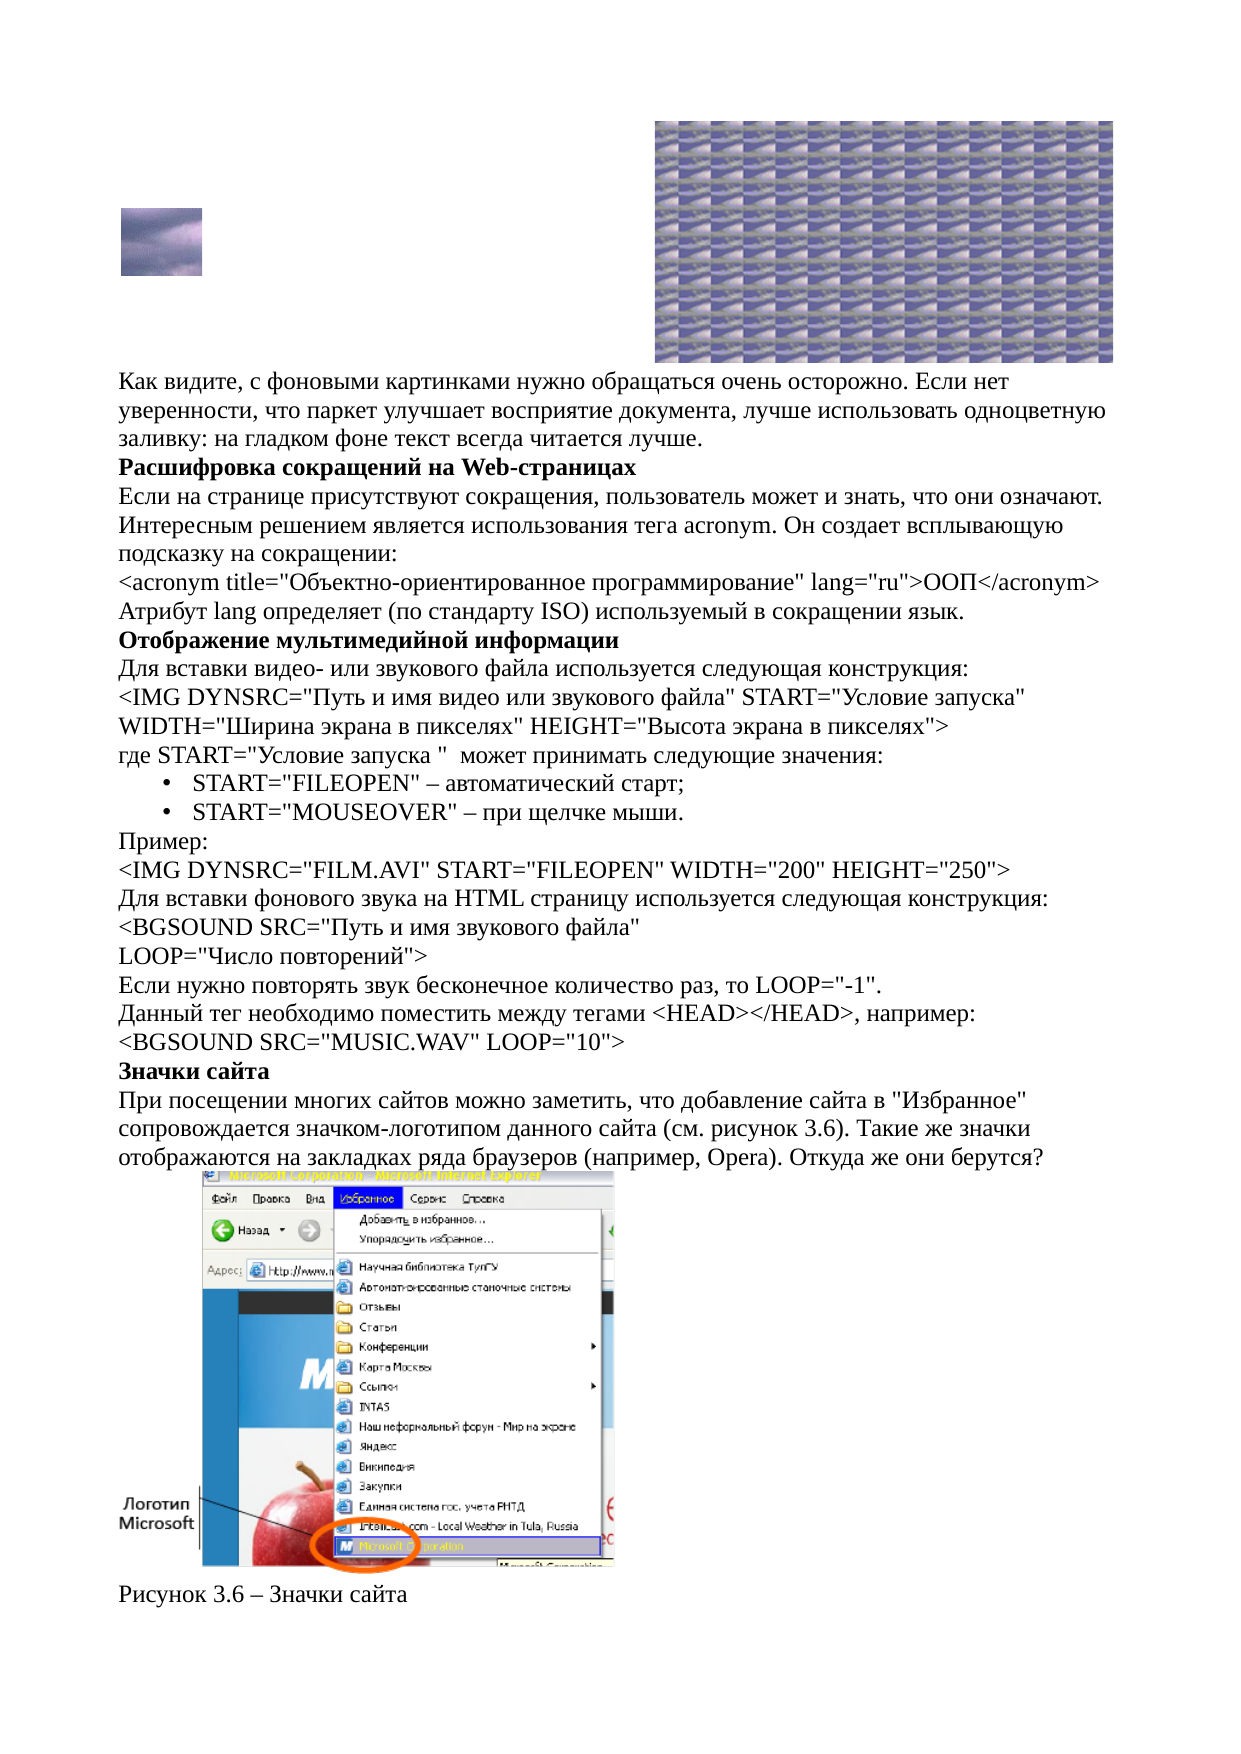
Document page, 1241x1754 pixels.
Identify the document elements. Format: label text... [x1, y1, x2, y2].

text <acronym title="Объектно-ориентированное программирование" lang="ru">ООП</acronym> [118, 567, 1122, 596]
text Для вставки фонового звука на HTML страницу используется следующая конструкция: [118, 883, 1122, 912]
text где START="Условие запуска " может принимать следующие значения: [118, 740, 1122, 768]
text <BGSOUND SRC="Путь и имя звукового файла" LOOP="Число повторений"> [118, 912, 1122, 970]
list START="MOUSEOVER" – при щелчке мыши. [162, 797, 1122, 826]
text Отображение мультимедийной информации [118, 625, 1122, 653]
text При посещении многих сайтов можно заметить, что добавление сайта в "Избранное" сопровождается значком-логотипом данного сайта (см. рисунок 3.6). Такие же значки отображаются на закладках ряда браузеров (например, Opera). Откуда же они берутся? [118, 1085, 1122, 1171]
text Рисунок 3.6 – Значки сайта [118, 1579, 1122, 1608]
text Значки сайта [118, 1056, 1122, 1085]
text <IMG DYNSRC="FILM.AVI" START="FILEOPEN" WIDTH="200" HEIGHT="250"> [118, 855, 1122, 883]
picture [654, 121, 1114, 363]
table_cell [118, 118, 652, 366]
text Пример: [118, 826, 1122, 855]
text Для вставки видео- или звукового файла используется следующая конструкция: [118, 653, 1122, 682]
text Если на странице присутствуют сокращения, пользователь может и знать, что они означают. Интересным решением является использования тега acronym. Он создает всплывающую подсказку на сокращении: [118, 481, 1122, 567]
text Расшифровка сокращений на Web-страницах [118, 452, 1122, 481]
text Как видите, с фоновыми картинками нужно обращаться очень осторожно. Если нет уверенности, что паркет улучшает восприятие документа, лучше использовать одноцветную заливку: на гладком фоне текст всегда читается лучше. [118, 366, 1122, 452]
picture [118, 1171, 619, 1574]
text <BGSOUND SRC="MUSIC.WAV" LOOP="10"> [118, 1027, 1122, 1056]
text Если нужно повторять звук бесконечное количество раз, то LOOP="-1". [118, 970, 1122, 998]
list START="FILEOPEN" – автоматический старт; [162, 768, 1122, 797]
text Данный тег необходимо поместить между тегами <HEAD></HEAD>, например: [118, 998, 1122, 1027]
text Атрибут lang определяет (по стандарту ISO) используемый в сокращении язык. [118, 596, 1122, 625]
text <IMG DYNSRC="Путь и имя видео или звукового файла" START="Условие запуска" WIDTH="Ширина экрана в пикселях" HEIGHT="Высота экрана в пикселях"> [118, 682, 1122, 740]
table_cell [652, 118, 1122, 366]
picture [121, 208, 203, 276]
